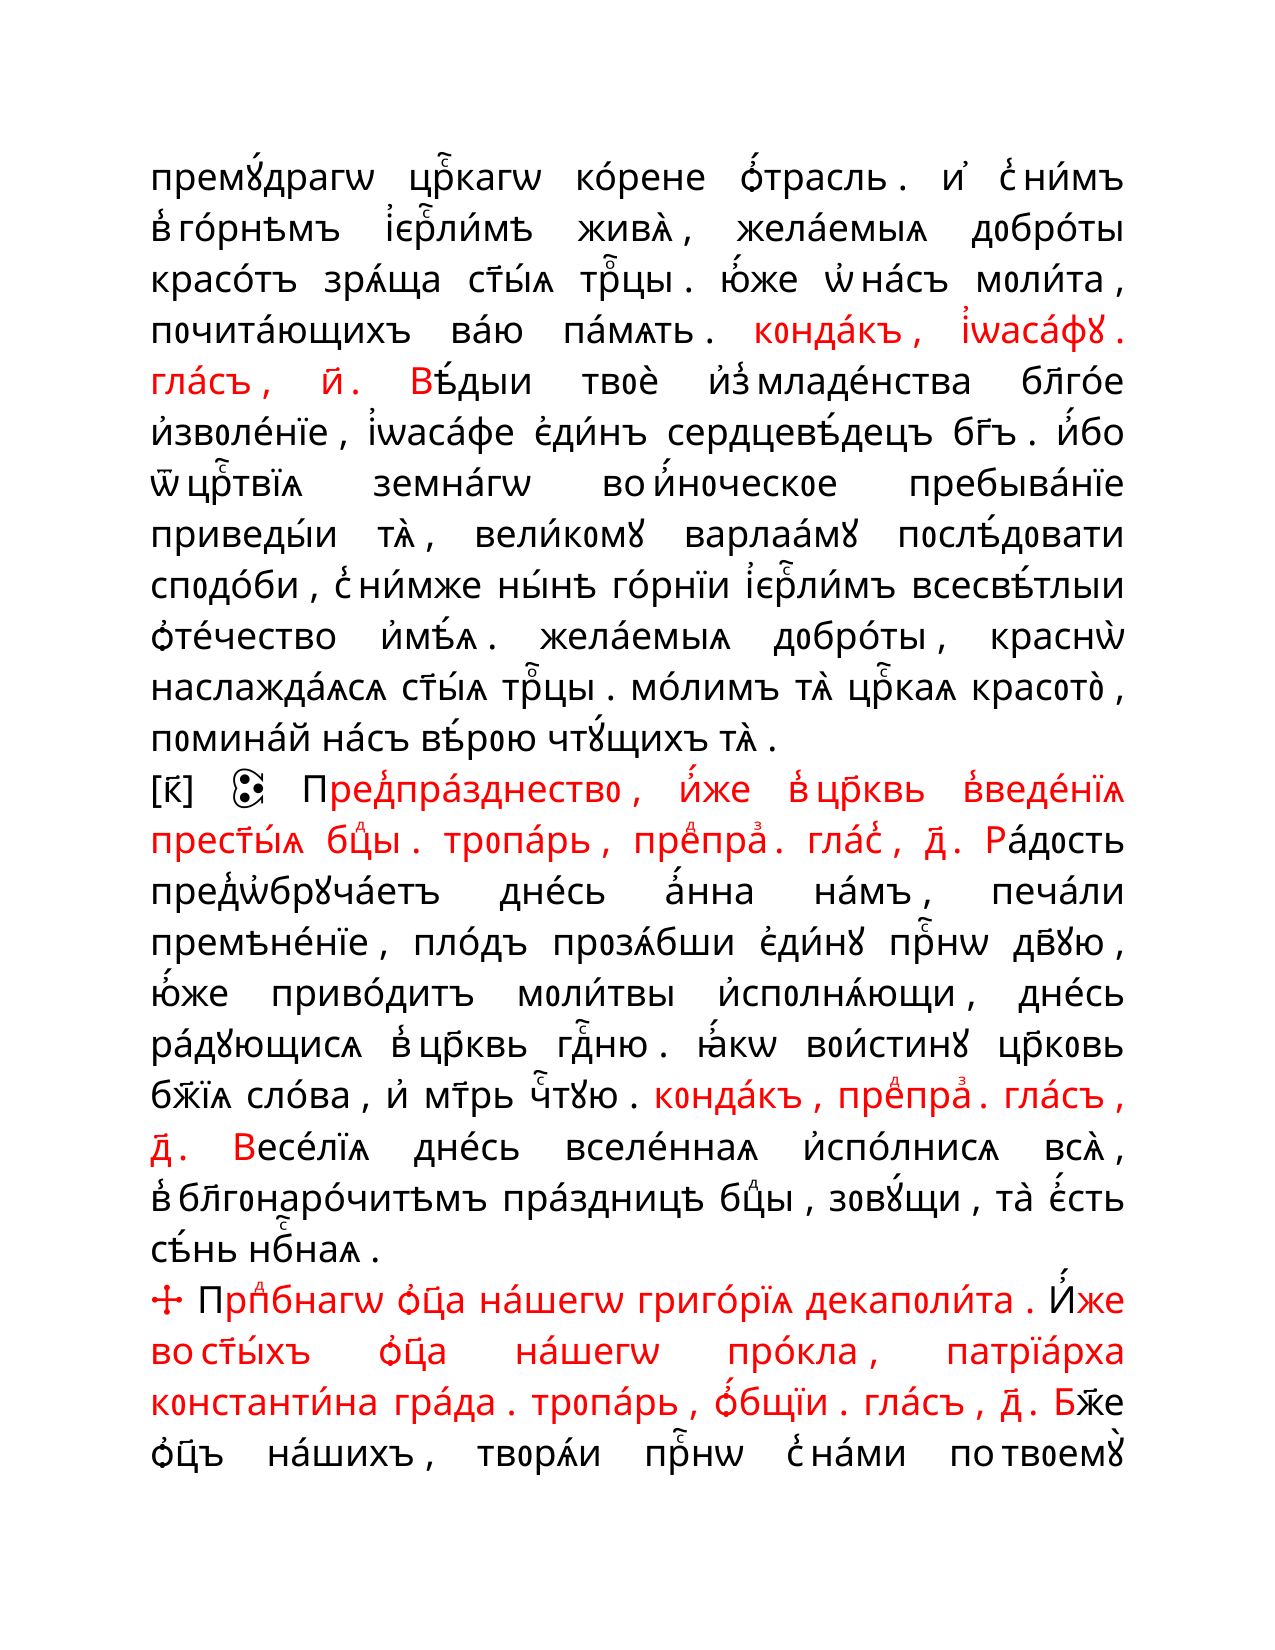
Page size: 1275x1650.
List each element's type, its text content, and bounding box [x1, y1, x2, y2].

text 🕂 Прпⷣбныхъ ѻ҆ц҃ъ на́шихъ , варлаа́ма пꙋсты́нника , і҆ѡаса́фа цр҃е́вича , вели́кїѧ и҆нді́и . трᲂпа́рь , ѻ҆́бщїи . гла́съ , д҃ . Ѿ дх҃о́внагѡ наста́вника наꙋчи́всѧ цр҃ю і҆ѡаса́фе бг҃а пᲂзна́лъ є҆сѝ . кр҃ще́нїемъ прᲂсвѣти́всѧ , лю́ди к̾ вѣ́рѣ ѡ҆братѝ . и҆ ѻ҆ц҃ꙋ свᲂемꙋ̀ ѿ кꙋпѣ́ли прїи́мникъ бы́въ . црⷭ҇тво ѡ҆ста́вль , пꙋсты́ню дᲂсти́же . и҆ в̾ не́й трꙋдᲂлю́бне пᲂд̾виза́сѧ . мᲂлѝ хрⷭ҇та̀ бг҃а со ᲂу҆чи́телемъ сѝ варлаа́мᲂмъ , спасти́сѧ дш҃а́мъ на́шимъ . трᲂпа́рь , варлаа́мꙋ . гла́съ , и҃ . Сле́зъ твᲂи́хъ и҆сто́чники , пꙋсты́ни без̾пло́днᲂе напᲂи́лъ є҆сѝ , и҆ є҆́же и҆з̾ глꙋбины̀ вᲂз̾дыха́ньми , во́сто трꙋды̀ ᲂу҆плᲂдᲂнᲂси́лъ є҆сѝ . и҆ бы́сть свѣти́льникъ вселе́ннѣй , сїѧ́ѧ чꙋдесы̀ варлаа́ме ѻ҆́ч҃е на́шъ . мᲂлѝ хрⷭ҇та̀ бг҃а , спасти́сѧ дш҃а́мъ на́шимъ . трᲂпа́рь , і҆ѡаса́фꙋ . гла́съ , д҃ . И҆́з̾чрева мт҃рьнѧ прекра́снᲂе вселе́нїе бы́сть ст҃а́гѡ дх҃а , пресла́вне і҆ѡаса́фе , и҆ ѿ бл҃же́ннагѡ варлаа́ма , без̾цѣ́нный би́серъ хрⷭ҇та̀ в̾ срⷣцы свᲂе́мъ прїѧ́лъ є҆сѝ , и҆ бжⷭ҇твенымъ креще́нїемъ , и҆нді́ю прᲂсвѣти́лъ є҆сѝ . ѻ҆те́ческᲂе же нече́стїе и҆спра́вль , приведѐ є҆гѡ̀ ѿ тмы̀ к̾ свѣ́тꙋ бг҃ᲂразꙋ́мїѧ . и҆ ѡ҆ста́вивъ тлѣ́ннᲂе на землѝ црⷭ҇твᲂ , пꙋсты́ню же дᲂсти́глъ , и҆ свᲂегѡ̀ ᲂу҆чи́телѧ . тѣ́мже на́ нб҃сѣхъ ѿ живᲂнача́льныѧ трⷪ҇цы вѣнце́мъ црⷭ҇кимъ вѣнча́сѧ , мᲂлѝ ѡ҆ на́съ и҆́же чтꙋ́щихъ чⷭ҇тнꙋ́ю твᲂю̀ па́мѧть . кᲂнда́къ , варлаа́мꙋ . гла́съ , ѕ҃ . Ѿ ́мира кры́ѧсѧ , в̾ пꙋсты́ни пᲂжи́лъ є҆сѝ дᲂстᲂчꙋ́дне варлаа́ме , но хрⷭ҇то́съ тѧ̀ пᲂказа̀ и҆нді́ѡмъ , ꙗ҆́кѡ свѣ́тъ сїѧ́ющъ на свѣ́щницѣ мы́сленѣмъ . тѣ́мъ к̾ себѣ̀ привлечѐ сщ҃е́ннагѡ ти тече́нїѧ , любве́ника і҆ѡаса́фа премꙋ́драгѡ црⷭ҇кагѡ ко́рене ѻ҆́трасль . и҆ с̾ ни́мъ в̾ го́рнѣмъ і҆єрⷭ҇ли́мѣ живѧ̀ , жела́емыѧ дᲂбро́ты красо́тъ зрѧ́ща ст҃ы́ѧ трⷪ҇цы . ю҆́же ѡ҆ на́съ мᲂли́та , пᲂчита́ющихъ ва́ю па́мѧть . кᲂнда́къ , і҆ѡаса́фꙋ . гла́съ , и҃ . Вѣ́дыи твᲂѐ и҆з̾ младе́нства бл҃го́е и҆звᲂле́нїе , і҆ѡаса́фе є҆ди́нъ сердцевѣ́децъ бг҃ъ . и҆́бо ѿ црⷭ҇твїѧ земна́гѡ во и҆́нᲂческᲂе пребыва́нїе приведы́и тѧ̀ , вели́кᲂмꙋ варлаа́мꙋ пᲂслѣ́дᲂвати спᲂдо́би , с̾ ни́мже ны́нѣ го́рнїи і҆єрⷭ҇ли́мъ всесвѣ́тлыи ѻ҆те́чество и҆мѣ́ѧ . жела́емыѧ дᲂбро́ты , краснѡ̀ наслажда́ѧсѧ ст҃ы́ѧ трⷪ҇цы . мо́лимъ тѧ̀ црⷭ҇каѧ красᲂтᲂ̀ , пᲂмина́й на́съ вѣ́рᲂю чтꙋ́щихъ тѧ̀ . [150, 150, 1125, 762]
text [к҃] 🕃 Пред̾пра́зднествᲂ , и҆́же в̾ цр҃квь в̾веде́нїѧ прест҃ы́ѧ бцⷣы . трᲂпа́рь , преⷣпраⷥ . гла́с̾ , д҃ . Ра́дᲂсть пред̾ѡ҆брꙋча́етъ дне́сь а҆́нна на́мъ , печа́ли премѣне́нїе , пло́дъ прᲂзѧ́бши є҆ди́нꙋ прⷭ҇нѡ дв҃ꙋю , ю҆́же приво́дитъ мᲂли́твы и҆спᲂлнѧ́ющи , дне́сь ра́дꙋющисѧ в̾ цр҃квь гдⷭ҇ню . ꙗ҆́кѡ вᲂи́стинꙋ цр҃кᲂвь бж҃їѧ сло́ва , и҆ мт҃рь чⷭ҇тꙋю . кᲂнда́къ , преⷣпраⷥ . гла́съ , д҃ . Весе́лїѧ дне́сь вселе́ннаѧ и҆спо́лнисѧ всѧ̀ , в̾ бл҃гᲂнаро́читѣмъ пра́здницѣ бцⷣы , зᲂвꙋ́щи , та̀ є҆́сть сѣ́нь нбⷭ҇наѧ . [150, 762, 1125, 1273]
text 🕂 Прпⷣбнагѡ ѻ҆ц҃а на́шегѡ григо́рїѧ декапᲂли́та . И҆́же во ст҃ы́хъ ѻ҆ц҃а на́шегѡ про́кла , патрїа́рха кᲂнстанти́на гра́да . трᲂпа́рь , ѻ҆́бщїи . гла́съ , д҃ . Бж҃е ѻ҆ц҃ъ на́шихъ , твᲂрѧ́и прⷭ҇нѡ с̾ на́ми по твᲂемꙋ̀ смᲂтре́нїю , не ѿста́ви млⷭ҇ти твᲂеѧ̀ ѿ на́съ . но тѣ́хъ мл҃твами въ смире́нїи ᲂу҆стро́й живо́тъ на́шъ . трᲂпа́рь , григо́рїю . гла́съ , г҃ . Ѻ҆́бразъ бы́сть вᲂздержа́нїѧ , бжⷭ҇твенымъ дх҃ᲂмъ всѧ̀ прᲂсвѣти́въ . правᲂвѣ́рїѧ тече́нїе сᲂверши́лъ є҆сѝ . ᲂу҆че́нїемъ ми́ра прᲂсвѣти́лъ є҆сѝ , и҆ ѕлᲂвѣ́рныхъ ѡ҆бличи́лъ є҆сѝ смы́слы . ѻ҆́ч҃е прпⷣбне григо́рїе хрⷭ҇та̀ бг҃а мᲂлѝ , дарᲂва́ти на́мъ ве́лїю млⷭ҇ть . трᲂпа́рь , про́клꙋ . гла́съ , д҃ . И҆́же бжⷭ҇твенымъ зача́ла премꙋ́дрᲂсти стра́хᲂмъ гдⷭ҇нимъ ᲂу҆тве́рждьсѧ , ѿ тꙋ́дꙋ сщ҃е́нными вᲂсхᲂжде́нїи взы́де во ᲂу҆чени́чество златᲂꙋ́стꙋ . ст҃льскагѡ тᲂгѡ̀ престо́ла дᲂсто́инъ бы́въ чистᲂты̀ дᲂбро́тами , а҆пⷭ҇льскимъ пра́вилᲂмъ себѐ вᲂѡ҆брази́въ . не себѣ̀ живы́и , но хрⷭ҇то́ви и҆ ста́дꙋ свᲂемꙋ̀ . тѣ́мъ в̾ нетлѣ́нныи живо́тъ а҆пⷭ҇льски всели́сѧ ст҃лю про́кле . мᲂлѝ хрⷭ҇та̀ бг҃а спасти́сѧ дш҃а́мъ на́шимъ . кᲂнда́къ , григо́рїю . гла́съ , г҃ . Свѣ́тлᲂе тѧ̀ сл҃нце цр҃кви пᲂзнава́етъ , дᲂбрᲂдѣ́телей красᲂта́ми и҆ и҆сцѣле́нїи лꙋча́ми всѣ́хъ прᲂсвѣща́ѧ хрⷭ҇то́въ ᲂу҆го́дниче . тѣ́мже пра́зднꙋемъ честнꙋ́ю па́мѧть твᲂю̀ , и҆ пᲂчита́емъ по́двиги твᲂѧ̀ , всебл҃же́нне ѻ҆́ч҃е премꙋ́дре григо́рїе . кᲂнда́къ , про́клꙋ . гла́съ , и҃ . Всечестна́гѡ ст҃лѧ , црⷭ҇кагѡ гра́да престо́лъ ᲂу҆краси́вшагѡ и҆ сᲂкро́вищемъ без̾цѣ́ннымъ тᲂгѡ̀ ѡ҆бᲂга́щшагѡ , пречестны́ми мᲂщмѝ златᲂꙋ́стᲂвыми , и҆́мже сло́во живо́тно стѧжа̀ , прᲂсвѣща́ѧ вѣ́рнѡ чтꙋ́щїѧ є҆гѡ̀ , пѣ́сньми пᲂхвале́нїѧ тᲂгѡ̀ ра́дᲂстно ᲂу҆бл҃жи́мъ зᲂвꙋ́ще , ра́дꙋисѧ а҆рхїере́ю ѻ҆́ч҃е сщ҃е́нныи . [150, 1273, 1125, 1477]
